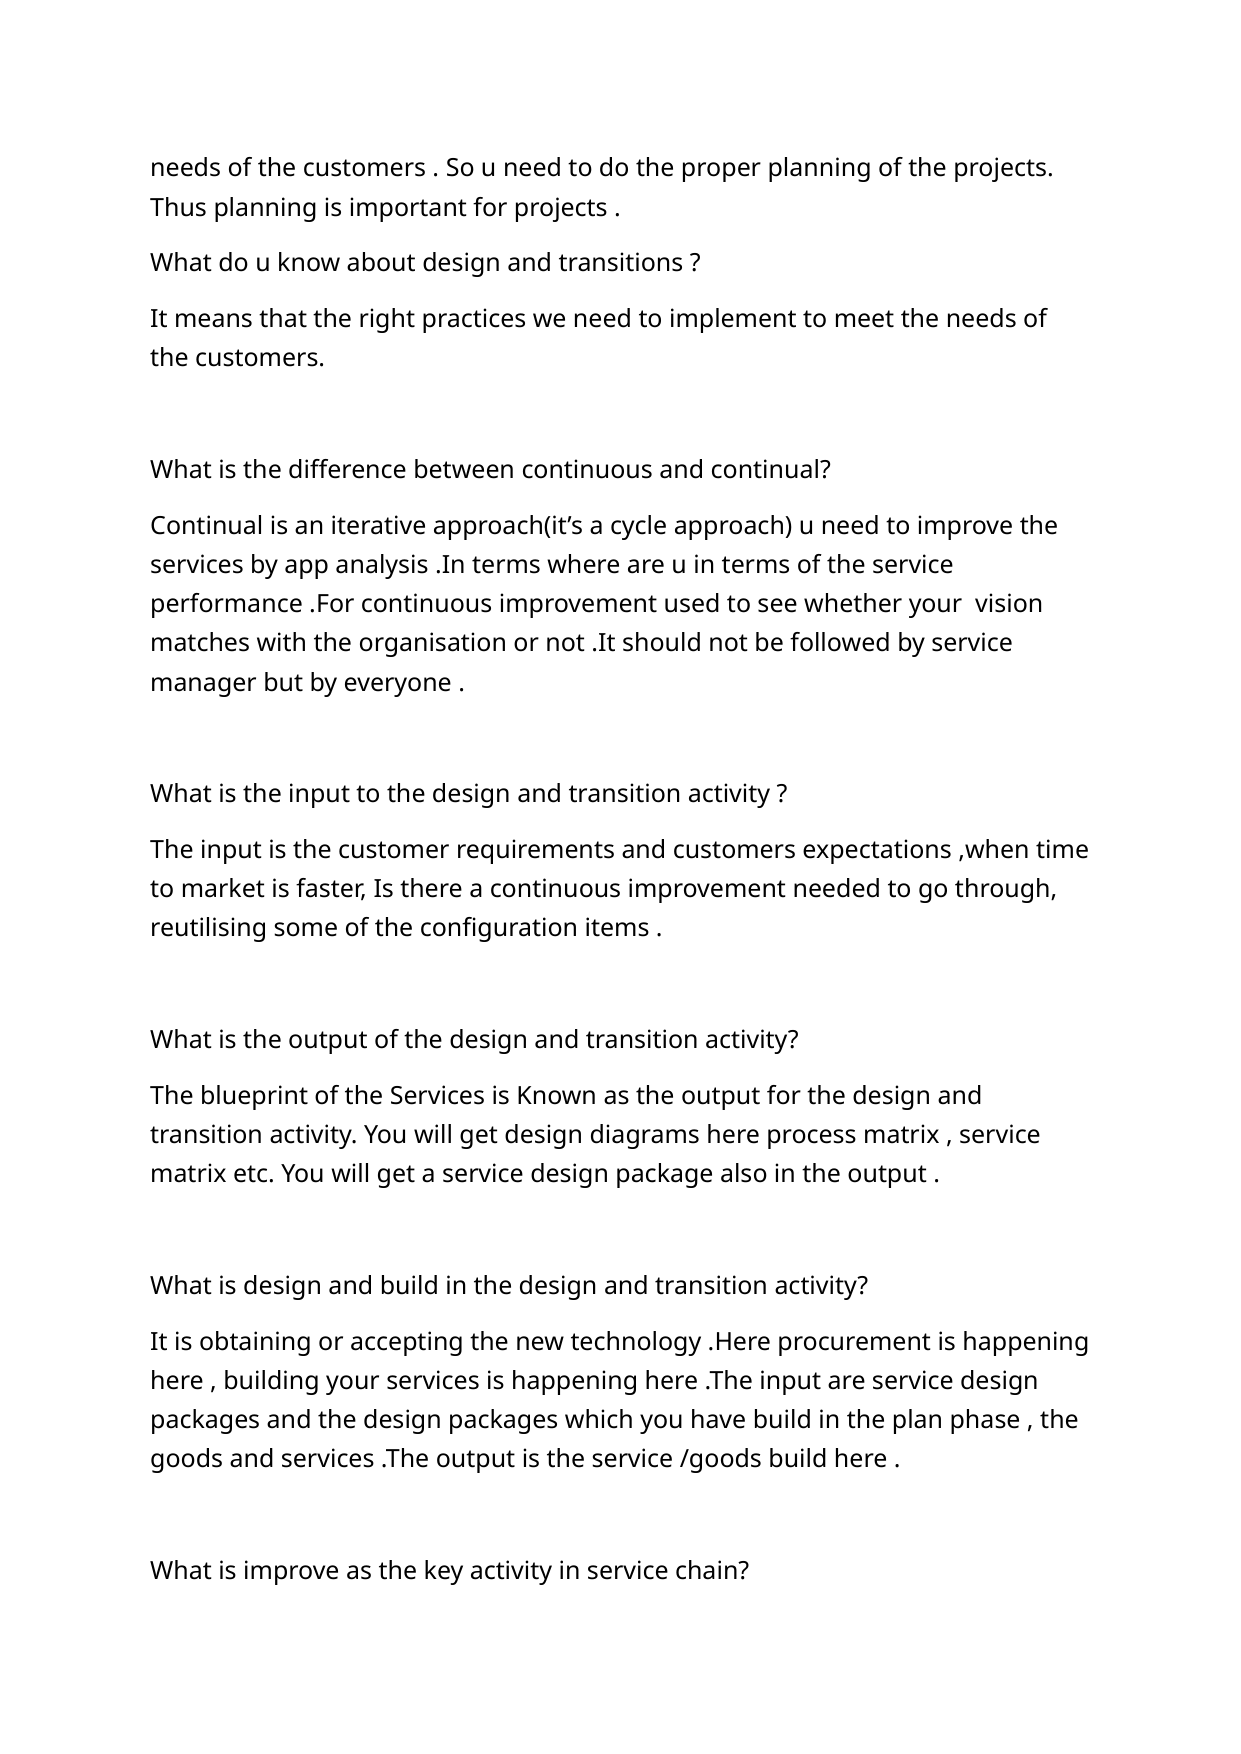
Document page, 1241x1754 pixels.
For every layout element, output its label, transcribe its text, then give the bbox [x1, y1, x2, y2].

text What is design and build in the design and transition activity? [150, 1267, 1090, 1302]
text Continual is an iterative approach(it’s a cycle approach) u need to improve the services by app analysis .In terms where are u in terms of the service performance .For continuous improvement used to see whether your vision matches with the organisation or not .It should not be followed by service manager but by everyone . [150, 507, 1090, 698]
text needs of the customers . So u need to do the proper planning of the projects. Thus planning is important for projects . [150, 150, 1090, 223]
text What is improve as the key activity in service chain? [150, 1552, 1090, 1587]
text The blueprint of the Services is Known as the output for the design and transition activity. You will get design diagrams here process matrix , service matrix etc. You will get a service design package also in the output . [150, 1077, 1090, 1190]
text What is the difference between continuous and continual? [150, 452, 1090, 486]
text It means that the right practices we need to implement to meet the needs of the customers. [150, 301, 1090, 374]
text It is obtaining or accepting the new technology .Here procurement is happening here , building your services is happening here .The input are service design packages and the design packages which you have build in the plan phase , the goods and services .The output is the service /goods build here . [150, 1323, 1090, 1475]
text What do u know about design and transitions ? [150, 245, 1090, 279]
text What is the input to the design and transition activity ? [150, 776, 1090, 810]
text The input is the customer requirements and customers expectations ,when time to market is faster, Is there a continuous improvement needed to go through, reutilising some of the configuration items . [150, 832, 1090, 944]
text What is the output of the design and transition activity? [150, 1022, 1090, 1056]
